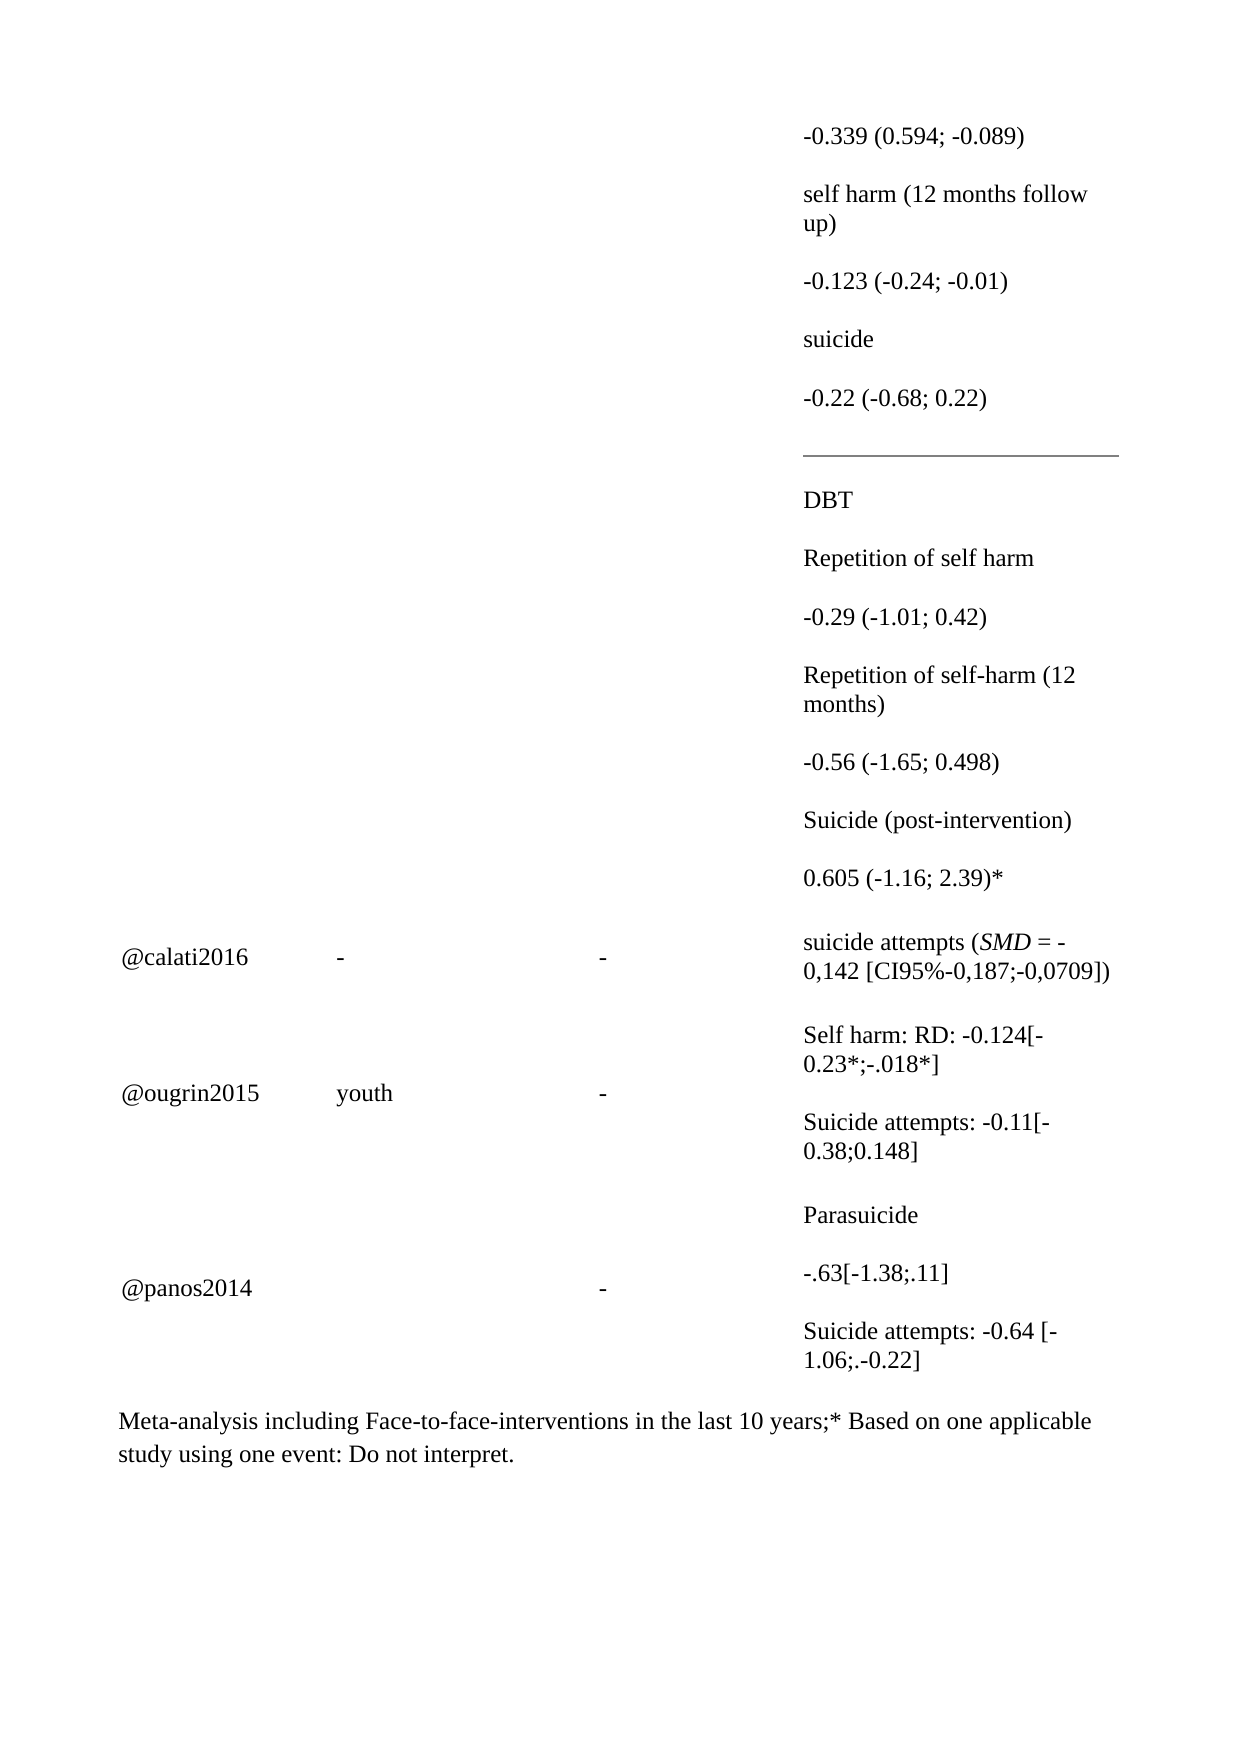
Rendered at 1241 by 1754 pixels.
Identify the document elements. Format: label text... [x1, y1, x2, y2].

table_cell youth [333, 1017, 596, 1197]
table_cell Parasuicide -.63[-1.38;.11] Suicide attempts: -0.64 [-1.06;.-0.22] [800, 1197, 1122, 1406]
table_cell - [596, 118, 800, 924]
table_cell - [333, 925, 596, 1017]
table_cell [333, 118, 596, 924]
table_cell @ougrin2015 [118, 1017, 333, 1197]
table_cell - [596, 925, 800, 1017]
table_cell @panos2014 [118, 1197, 333, 1406]
table_cell @calati2016 [118, 925, 333, 1017]
table_cell [333, 1197, 596, 1406]
table_cell suicide attempts (SMD = -0,142 [CI95%-0,187;-0,0709]) [800, 925, 1122, 1017]
table_cell - [596, 1197, 800, 1406]
table_cell - [596, 1017, 800, 1197]
table_cell -0.339 (0.594; -0.089) self harm (12 months follow up) -0.123 (-0.24; -0.01) suicide -0.22 (-0.68; 0.22) DBT Repetition of self harm -0.29 (-1.01; 0.42) Repetition of self-harm (12 months) -0.56 (-1.65; 0.498) Suicide (post-intervention) 0.605 (-1.16; 2.39)* [800, 118, 1122, 924]
table_cell Self harm: RD: -0.124[-0.23*;-.018*] Suicide attempts: -0.11[-0.38;0.148] [800, 1017, 1122, 1197]
text Meta-analysis including Face-to-face-interventions in the last 10 years;* Based on one applicable study using one event: Do not interpret. [118, 1406, 1122, 1468]
table_cell [118, 118, 333, 924]
